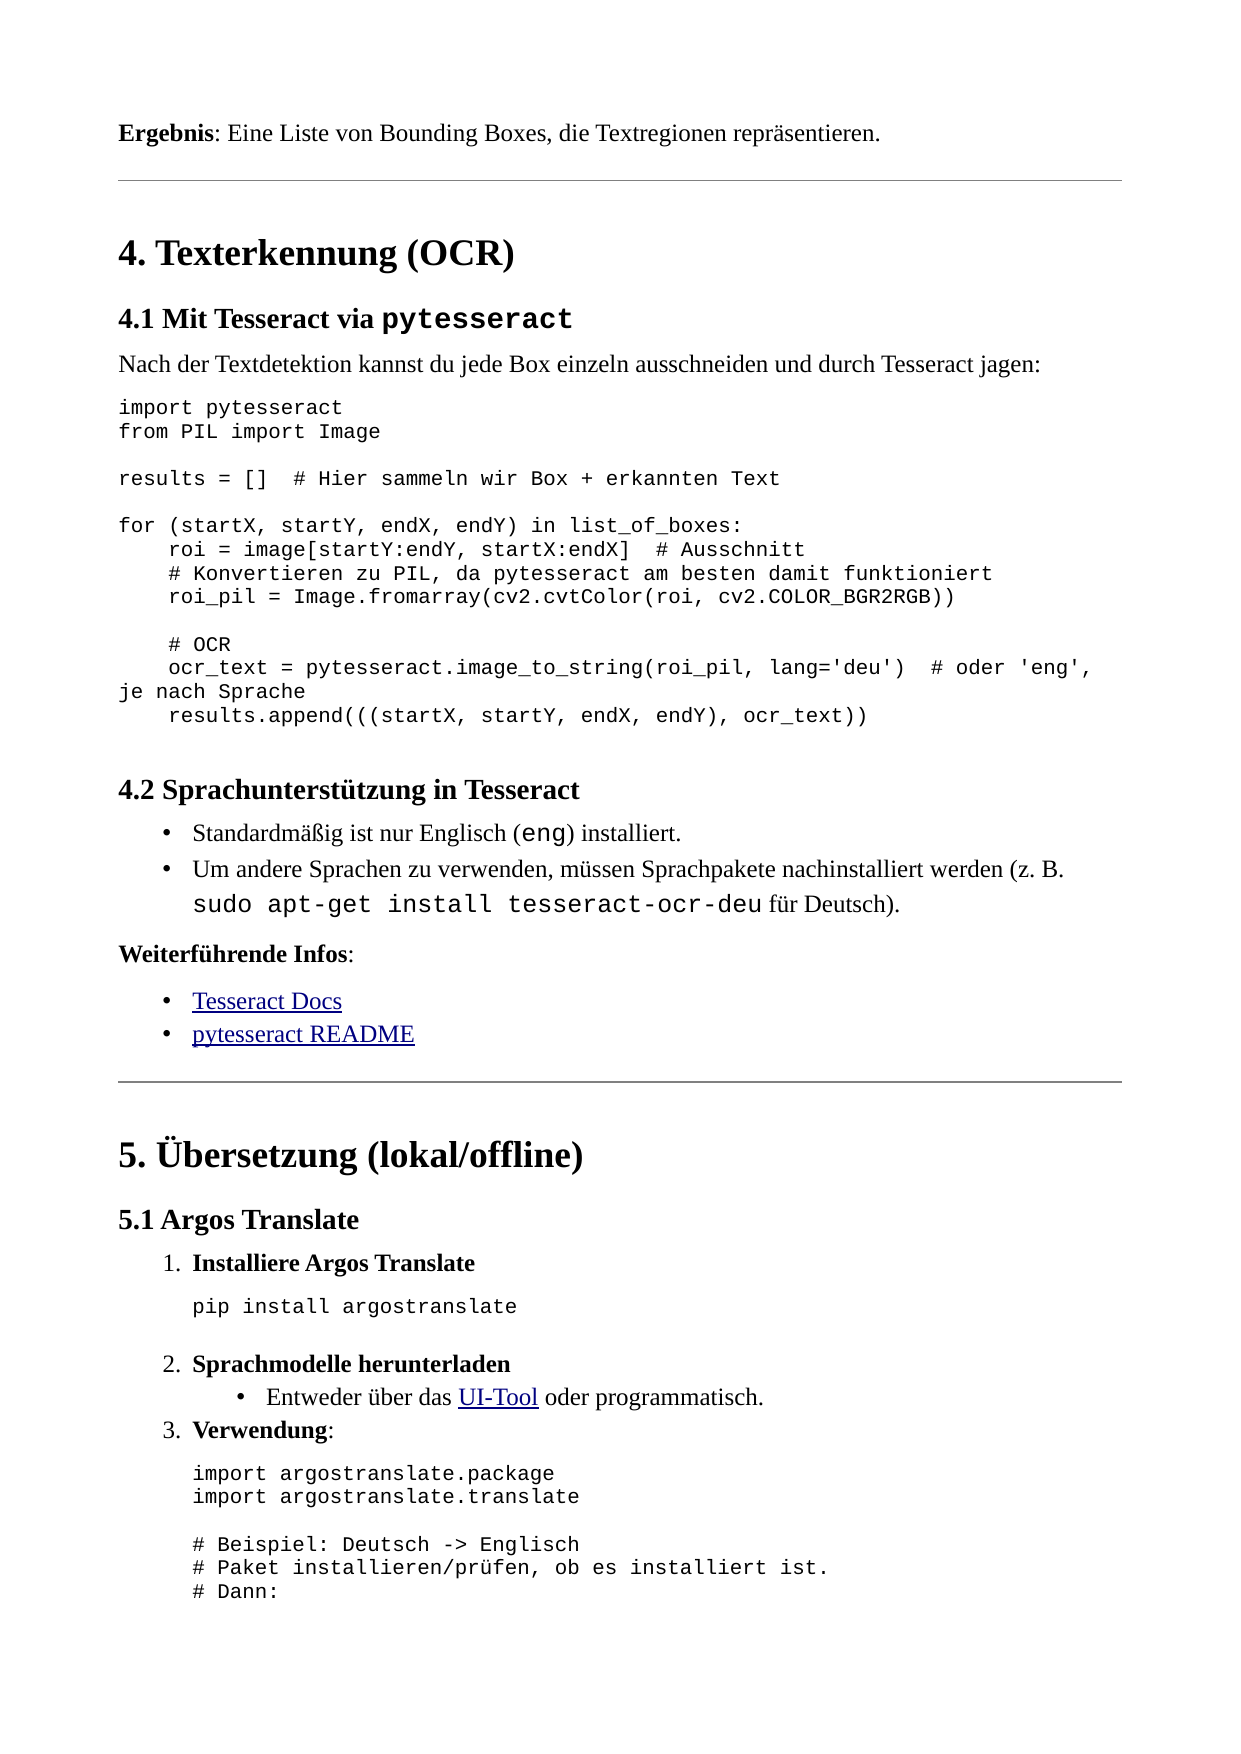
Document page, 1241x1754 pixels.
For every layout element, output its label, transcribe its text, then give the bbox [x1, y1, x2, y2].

list Verwendung: [162, 1415, 1122, 1444]
subtitle 5. Übersetzung (lokal/offline) [118, 1132, 1122, 1175]
subtitle 5.1 Argos Translate [118, 1202, 1122, 1236]
list pytesseract README [162, 1019, 1122, 1048]
text Weiterführende Infos: [118, 939, 1122, 968]
list Um andere Sprachen zu verwenden, müssen Sprachpakete nachinstalliert werden (z. B. sudo apt-get install tesseract-ocr-deu für Deutsch). [162, 854, 1122, 920]
text results = [] # Hier sammeln wir Box + erkannten Text [118, 468, 1122, 492]
list # Paket installieren/prüfen, ob es installiert ist. [162, 1557, 1122, 1581]
text for (startX, startY, endX, endY) in list_of_boxes: [118, 515, 1122, 539]
text results.append(((startX, startY, endX, endY), ocr_text)) [118, 704, 1122, 728]
text roi = image[startY:endY, startX:endX] # Ausschnitt [118, 539, 1122, 563]
list Entweder über das UI-Tool oder programmatisch. [236, 1382, 1122, 1411]
list # Beispiel: Deutsch -> Englisch [162, 1534, 1122, 1557]
list Installiere Argos Translate [162, 1248, 1122, 1277]
list import argostranslate.translate [162, 1486, 1122, 1510]
list import argostranslate.package [162, 1463, 1122, 1486]
text Nach der Textdetektion kannst du jede Box einzeln ausschneiden und durch Tesseract jagen: [118, 349, 1122, 378]
text # Konvertieren zu PIL, da pytesseract am besten damit funktioniert [118, 563, 1122, 586]
text # OCR [118, 634, 1122, 657]
text from PIL import Image [118, 421, 1122, 444]
subtitle 4.1 Mit Tesseract via pytesseract [118, 301, 1122, 337]
list Sprachmodelle herunterladen [162, 1349, 1122, 1378]
text import pytesseract [118, 397, 1122, 421]
list pip install argostranslate [162, 1296, 1122, 1320]
text roi_pil = Image.fromarray(cv2.cvtColor(roi, cv2.COLOR_BGR2RGB)) [118, 586, 1122, 610]
subtitle 4.2 Sprachunterstützung in Tesseract [118, 772, 1122, 806]
list Tesseract Docs [162, 986, 1122, 1015]
text Ergebnis: Eine Liste von Bounding Boxes, die Textregionen repräsentieren. [118, 118, 1122, 147]
text ocr_text = pytesseract.image_to_string(roi_pil, lang='deu') # oder 'eng', je nach Sprache [118, 657, 1122, 704]
list # Dann: [162, 1581, 1122, 1605]
list Standardmäßig ist nur Englisch (eng) installiert. [162, 818, 1122, 849]
subtitle 4. Texterkennung (OCR) [118, 231, 1122, 274]
